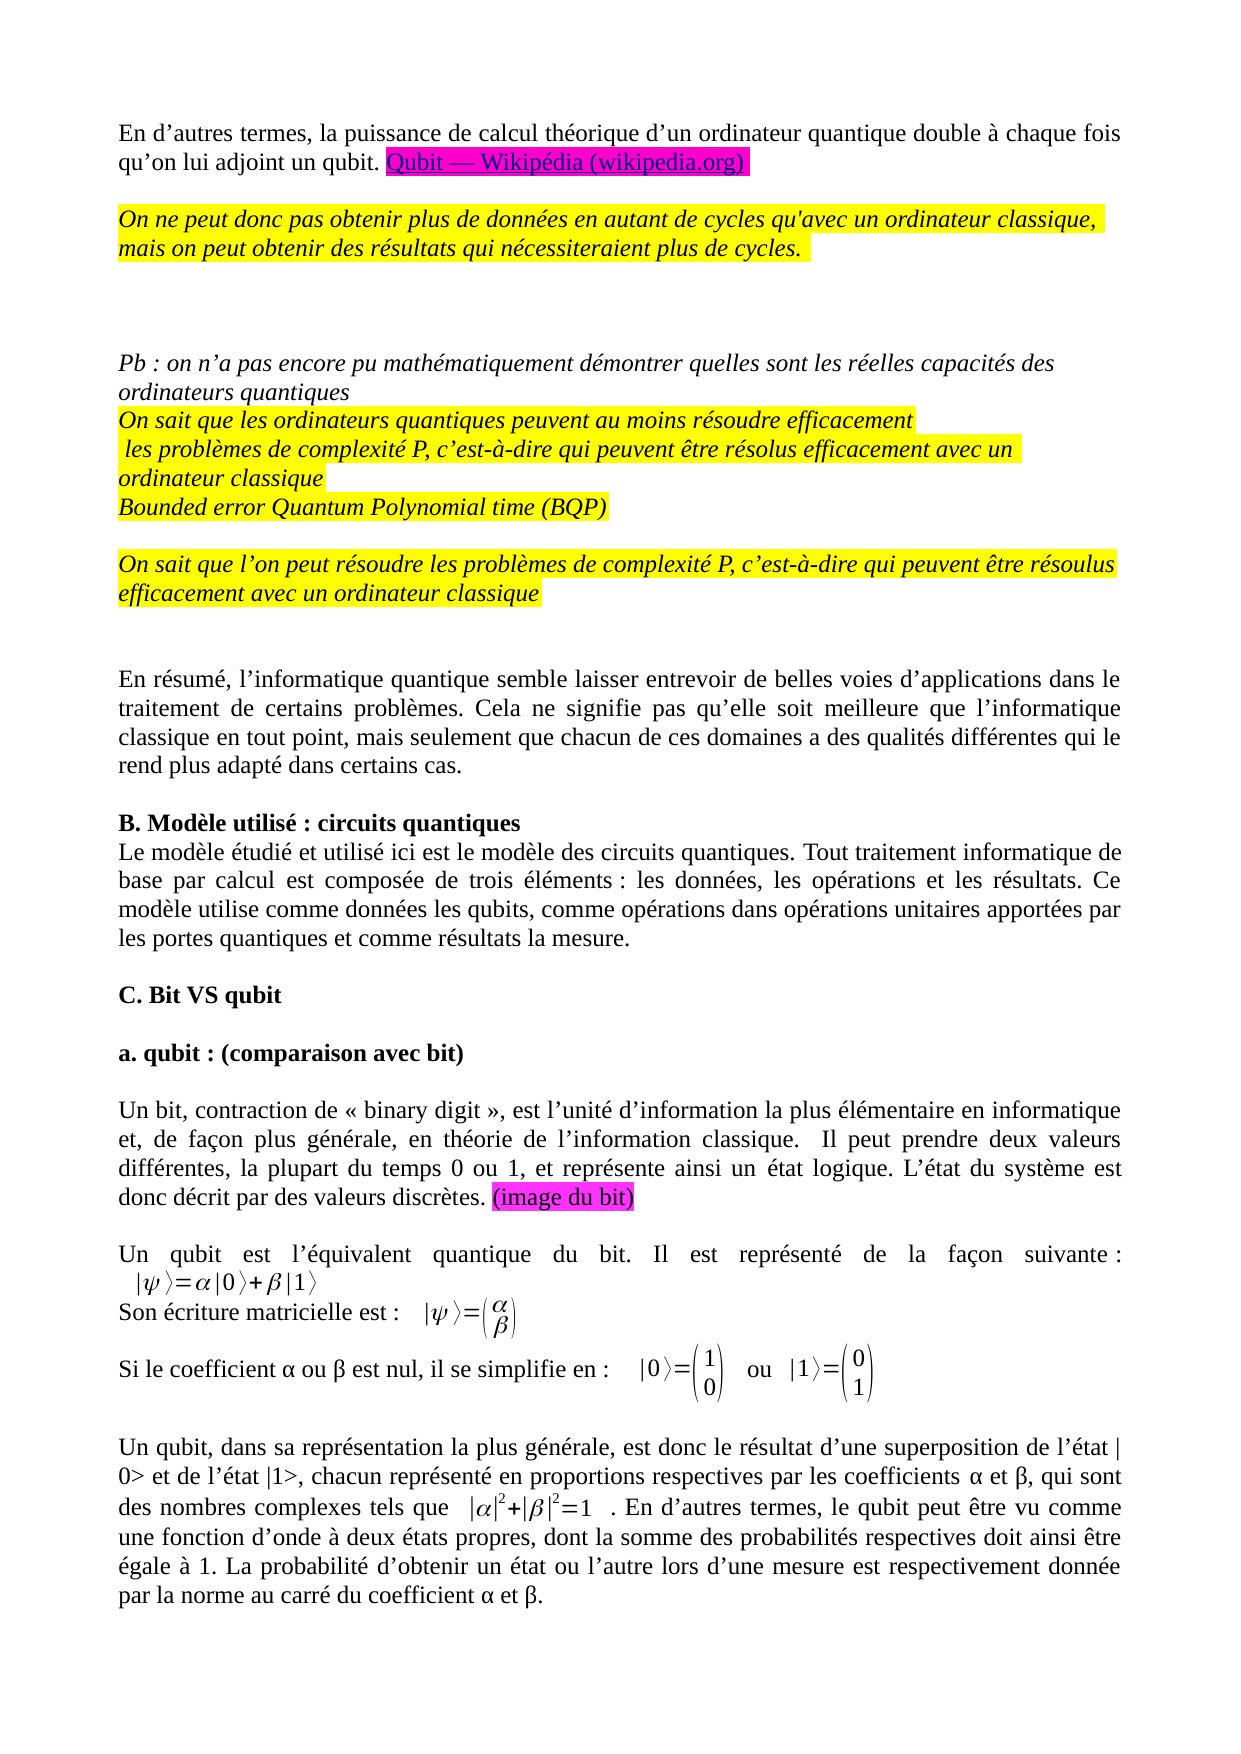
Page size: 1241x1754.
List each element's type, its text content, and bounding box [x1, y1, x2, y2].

text En d’autres termes, la puissance de calcul théorique d’un ordinateur quantique double à chaque fois qu’on lui adjoint un qubit. Qubit — Wikipédia (wikipedia.org) [118, 118, 1122, 176]
text On ne peut donc pas obtenir plus de données en autant de cycles qu'avec un ordinateur classique, mais on peut obtenir des résultats qui nécessiteraient plus de cycles. [118, 204, 1122, 262]
text Bounded error Quantum Polynomial time (BQP) [118, 492, 1122, 521]
text Son écriture matricielle est : [118, 1297, 1122, 1341]
text a. qubit : (comparaison avec bit) [118, 1038, 1122, 1067]
text C. Bit VS qubit [118, 981, 1122, 1009]
text Si le coefficient α ou β est nul, il se simplifie en : ou [118, 1341, 1122, 1432]
text En résumé, l’informatique quantique semble laisser entrevoir de belles voies d’applications dans le traitement de certains problèmes. Cela ne signifie pas qu’elle soit meilleure que l’informatique classique en tout point, mais seulement que chacun de ces domaines a des qualités différentes qui le rend plus adapté dans certains cas. [118, 664, 1122, 779]
text B. Modèle utilisé : circuits quantiques [118, 808, 1122, 837]
text Un qubit est l’équivalent quantique du bit. Il est représenté de la façon suivante : [118, 1239, 1122, 1297]
text Un bit, contraction de « binary digit », est l’unité d’information la plus élémentaire en informatique et, de façon plus générale, en théorie de l’information classique. Il peut prendre deux valeurs différentes, la plupart du temps 0 ou 1, et représente ainsi un état logique. L’état du système est donc décrit par des valeurs discrètes. (image du bit) [118, 1096, 1122, 1211]
text les problèmes de complexité P, c’est-à-dire qui peuvent être résolus efficacement avec un ordinateur classique [118, 434, 1122, 492]
text On sait que les ordinateurs quantiques peuvent au moins résoudre efficacement [118, 406, 1122, 434]
text Pb : on n’a pas encore pu mathématiquement démontrer quelles sont les réelles capacités des ordinateurs quantiques [118, 348, 1122, 406]
text On sait que l’on peut résoudre les problèmes de complexité P, c’est-à-dire qui peuvent être résoulus efficacement avec un ordinateur classique [118, 549, 1122, 607]
text Un qubit, dans sa représentation la plus générale, est donc le résultat d’une superposition de l’état |0> et de l’état |1>, chacun représenté en proportions respectives par les coefficients α et β, qui sont des nombres complexes tels que. En d’autres termes, le qubit peut être vu comme une fonction d’onde à deux états propres, dont la somme des probabilités respectives doit ainsi être égale à 1. La probabilité d’obtenir un état ou l’autre lors d’une mesure est respectivement donnée par la norme au carré du coefficient α et β. [118, 1432, 1122, 1608]
text Le modèle étudié et utilisé ici est le modèle des circuits quantiques. Tout traitement informatique de base par calcul est composée de trois éléments : les données, les opérations et les résultats. Ce modèle utilise comme données les qubits, comme opérations dans opérations unitaires apportées par les portes quantiques et comme résultats la mesure. [118, 837, 1122, 952]
